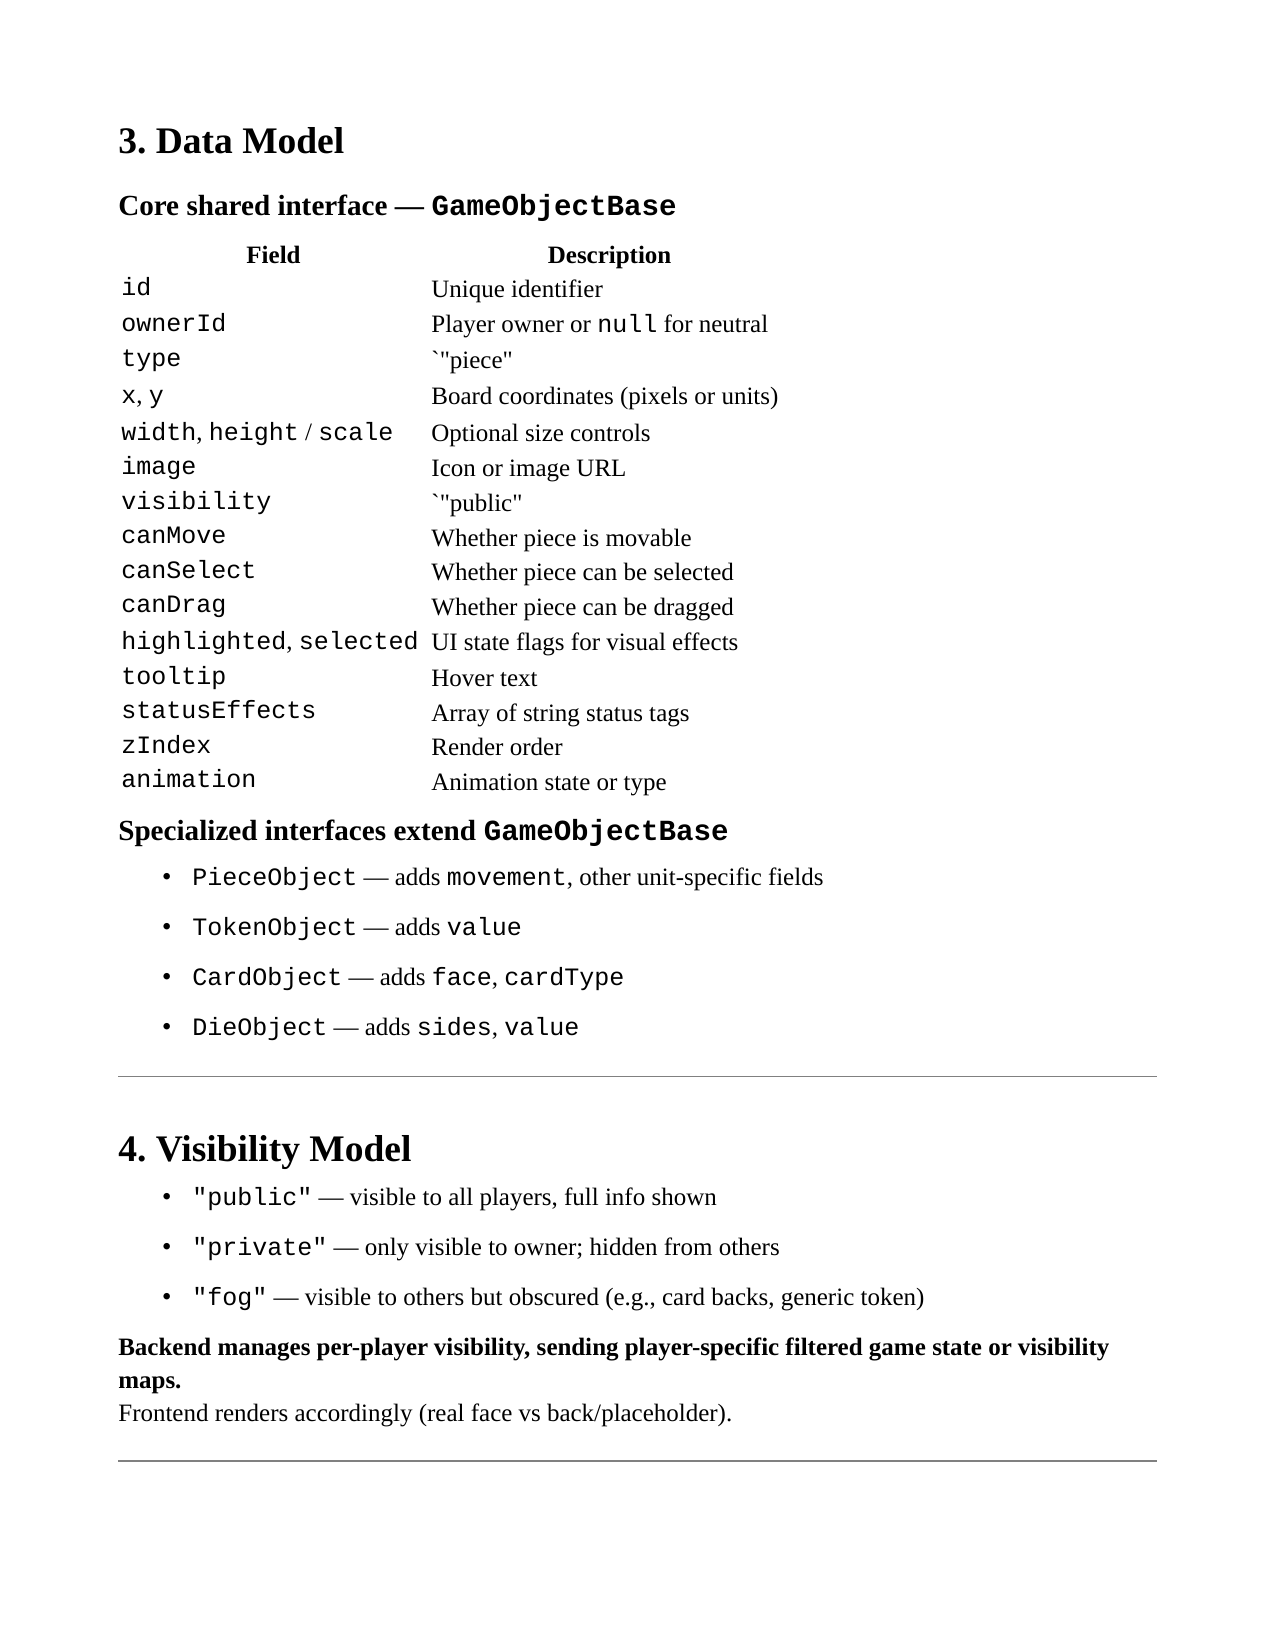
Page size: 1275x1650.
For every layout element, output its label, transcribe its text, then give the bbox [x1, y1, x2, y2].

table_cell `"piece" [428, 343, 791, 377]
table_cell Whether piece is movable [428, 520, 791, 554]
table_cell Whether piece can be selected [428, 554, 791, 589]
text Backend manages per-player visibility, sending player-specific filtered game state or visibility maps. Frontend renders accordingly (real face vs back/placeholder). [118, 1332, 1157, 1427]
list TokenObject — adds value [162, 912, 1157, 942]
table_cell Player owner or null for neutral [428, 306, 791, 343]
table_cell `"public" [428, 485, 791, 520]
list "public" — visible to all players, full info shown [162, 1182, 1157, 1213]
table_cell canSelect [118, 554, 428, 589]
table_cell statusEffects [118, 695, 428, 729]
table_cell Board coordinates (pixels or units) [428, 377, 791, 414]
list "fog" — visible to others but obscured (e.g., card backs, generic token) [162, 1282, 1157, 1313]
table_cell width, height / scale [118, 414, 428, 451]
table_cell zIndex [118, 729, 428, 764]
table_cell Unique identifier [428, 271, 791, 306]
list "private" — only visible to owner; hidden from others [162, 1232, 1157, 1263]
table_cell image [118, 451, 428, 485]
table_cell type [118, 343, 428, 377]
table_cell Whether piece can be dragged [428, 589, 791, 623]
table_cell highlighted, selected [118, 624, 428, 660]
table_cell canMove [118, 520, 428, 554]
table_cell Hover text [428, 660, 791, 695]
list PieceObject — adds movement, other unit-specific fields [162, 862, 1157, 892]
subtitle 4. Visibility Model [118, 1127, 1157, 1170]
table_cell canDrag [118, 589, 428, 623]
subtitle Specialized interfaces extend GameObjectBase [118, 813, 1157, 849]
table_cell tooltip [118, 660, 428, 695]
list CardObject — adds face, cardType [162, 962, 1157, 992]
table_header Field [118, 237, 428, 271]
table_cell Array of string status tags [428, 695, 791, 729]
table_cell Animation state or type [428, 764, 791, 798]
table_cell x, y [118, 377, 428, 414]
table_cell UI state flags for visual effects [428, 624, 791, 660]
table_cell Icon or image URL [428, 451, 791, 485]
table_cell visibility [118, 485, 428, 520]
list DieObject — adds sides, value [162, 1012, 1157, 1042]
table_cell id [118, 271, 428, 306]
subtitle 3. Data Model [118, 118, 1157, 161]
subtitle Core shared interface — GameObjectBase [118, 188, 1157, 224]
table_cell Optional size controls [428, 414, 791, 451]
table_cell ownerId [118, 306, 428, 343]
table_cell animation [118, 764, 428, 798]
table_header Description [428, 237, 791, 271]
table_cell Render order [428, 729, 791, 764]
